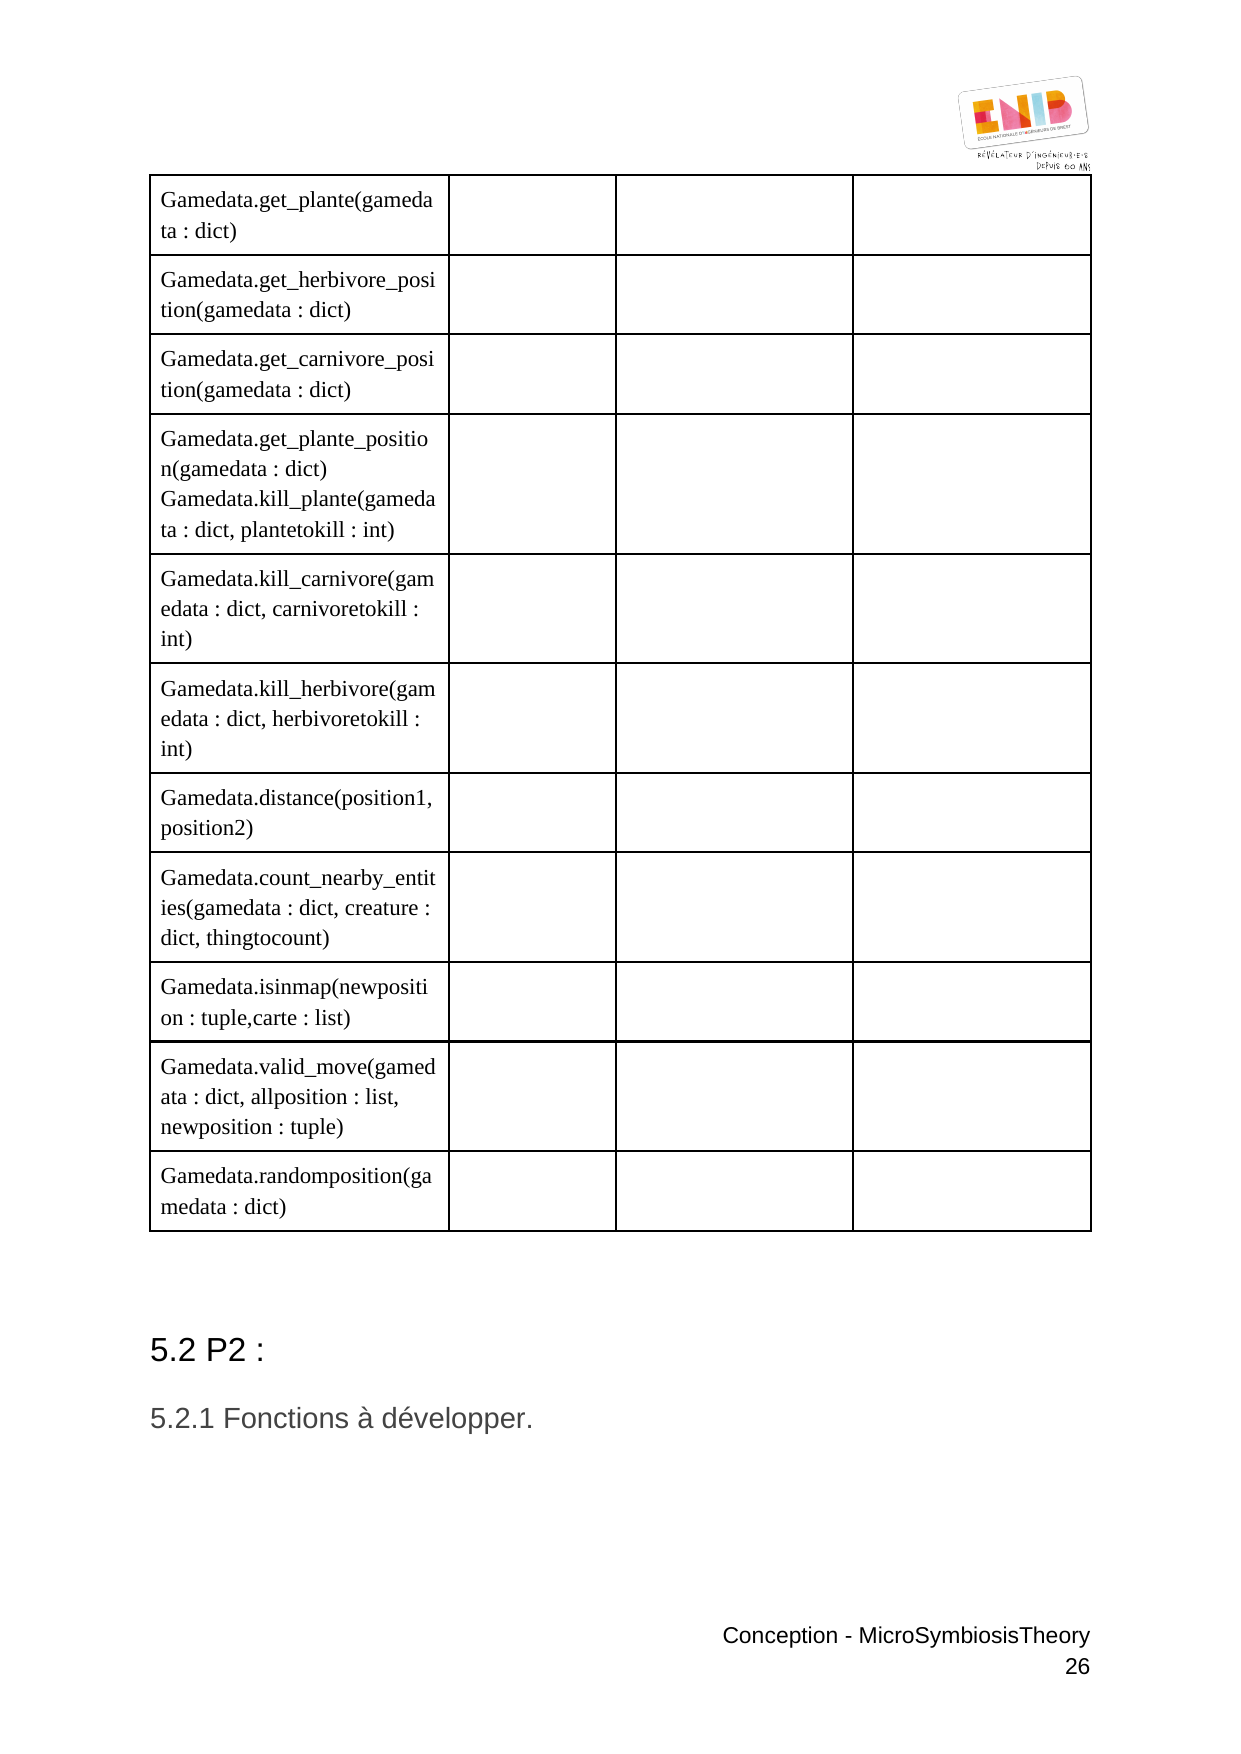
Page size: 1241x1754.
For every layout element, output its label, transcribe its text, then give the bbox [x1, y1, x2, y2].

picture [956, 75, 1091, 174]
table_cell [854, 774, 1090, 851]
table_cell [450, 176, 615, 253]
table_cell [450, 774, 615, 851]
table_cell [854, 664, 1090, 772]
table_cell [450, 664, 615, 772]
table_cell [617, 335, 852, 412]
table_cell [450, 256, 615, 333]
table_cell [854, 555, 1090, 662]
table_cell [854, 963, 1090, 1040]
table_cell Gamedata.kill_herbivore(gamedata : dict, herbivoretokill : int) [151, 664, 448, 772]
table_cell [450, 1152, 615, 1229]
table_cell [617, 853, 852, 961]
table_cell Gamedata.get_plante(gamedata : dict) [151, 176, 448, 253]
table_cell [617, 774, 852, 851]
table_cell [617, 664, 852, 772]
table_cell [617, 555, 852, 662]
table_cell Gamedata.count_nearby_entities(gamedata : dict, creature : dict, thingtocount) [151, 853, 448, 961]
table_cell [450, 963, 615, 1040]
table_cell [617, 256, 852, 333]
table_cell [854, 176, 1090, 253]
table_cell [450, 415, 615, 552]
table_cell Gamedata.get_plante_position(gamedata : dict) Gamedata.kill_plante(gamedata : dict, plantetokill : int) [151, 415, 448, 552]
table_cell Gamedata.valid_move(gamedata : dict, allposition : list, newposition : tuple) [151, 1043, 448, 1150]
table_cell Gamedata.isinmap(newposition : tuple,carte : list) [151, 963, 448, 1040]
table_cell [450, 555, 615, 662]
table_cell Gamedata.distance(position1, position2) [151, 774, 448, 851]
table_cell [617, 963, 852, 1040]
subtitle 5.2.1 Fonctions à développer. [150, 1401, 1090, 1435]
table_cell [854, 853, 1090, 961]
table_cell Gamedata.kill_carnivore(gamedata : dict, carnivoretokill : int) [151, 555, 448, 662]
table_cell [617, 1043, 852, 1150]
table_cell [617, 1152, 852, 1229]
table_cell Gamedata.get_carnivore_position(gamedata : dict) [151, 335, 448, 412]
table_cell Gamedata.get_herbivore_position(gamedata : dict) [151, 256, 448, 333]
table_cell [854, 1152, 1090, 1229]
table_cell [617, 176, 852, 253]
table_cell [854, 256, 1090, 333]
table_cell [854, 335, 1090, 412]
table_cell [617, 415, 852, 552]
table_cell Gamedata.randomposition(gamedata : dict) [151, 1152, 448, 1229]
table_cell [854, 415, 1090, 552]
table_cell [450, 335, 615, 412]
table_cell [450, 1043, 615, 1150]
table_cell [854, 1043, 1090, 1150]
table_cell [450, 853, 615, 961]
subtitle 5.2 P2 : [150, 1329, 1090, 1368]
